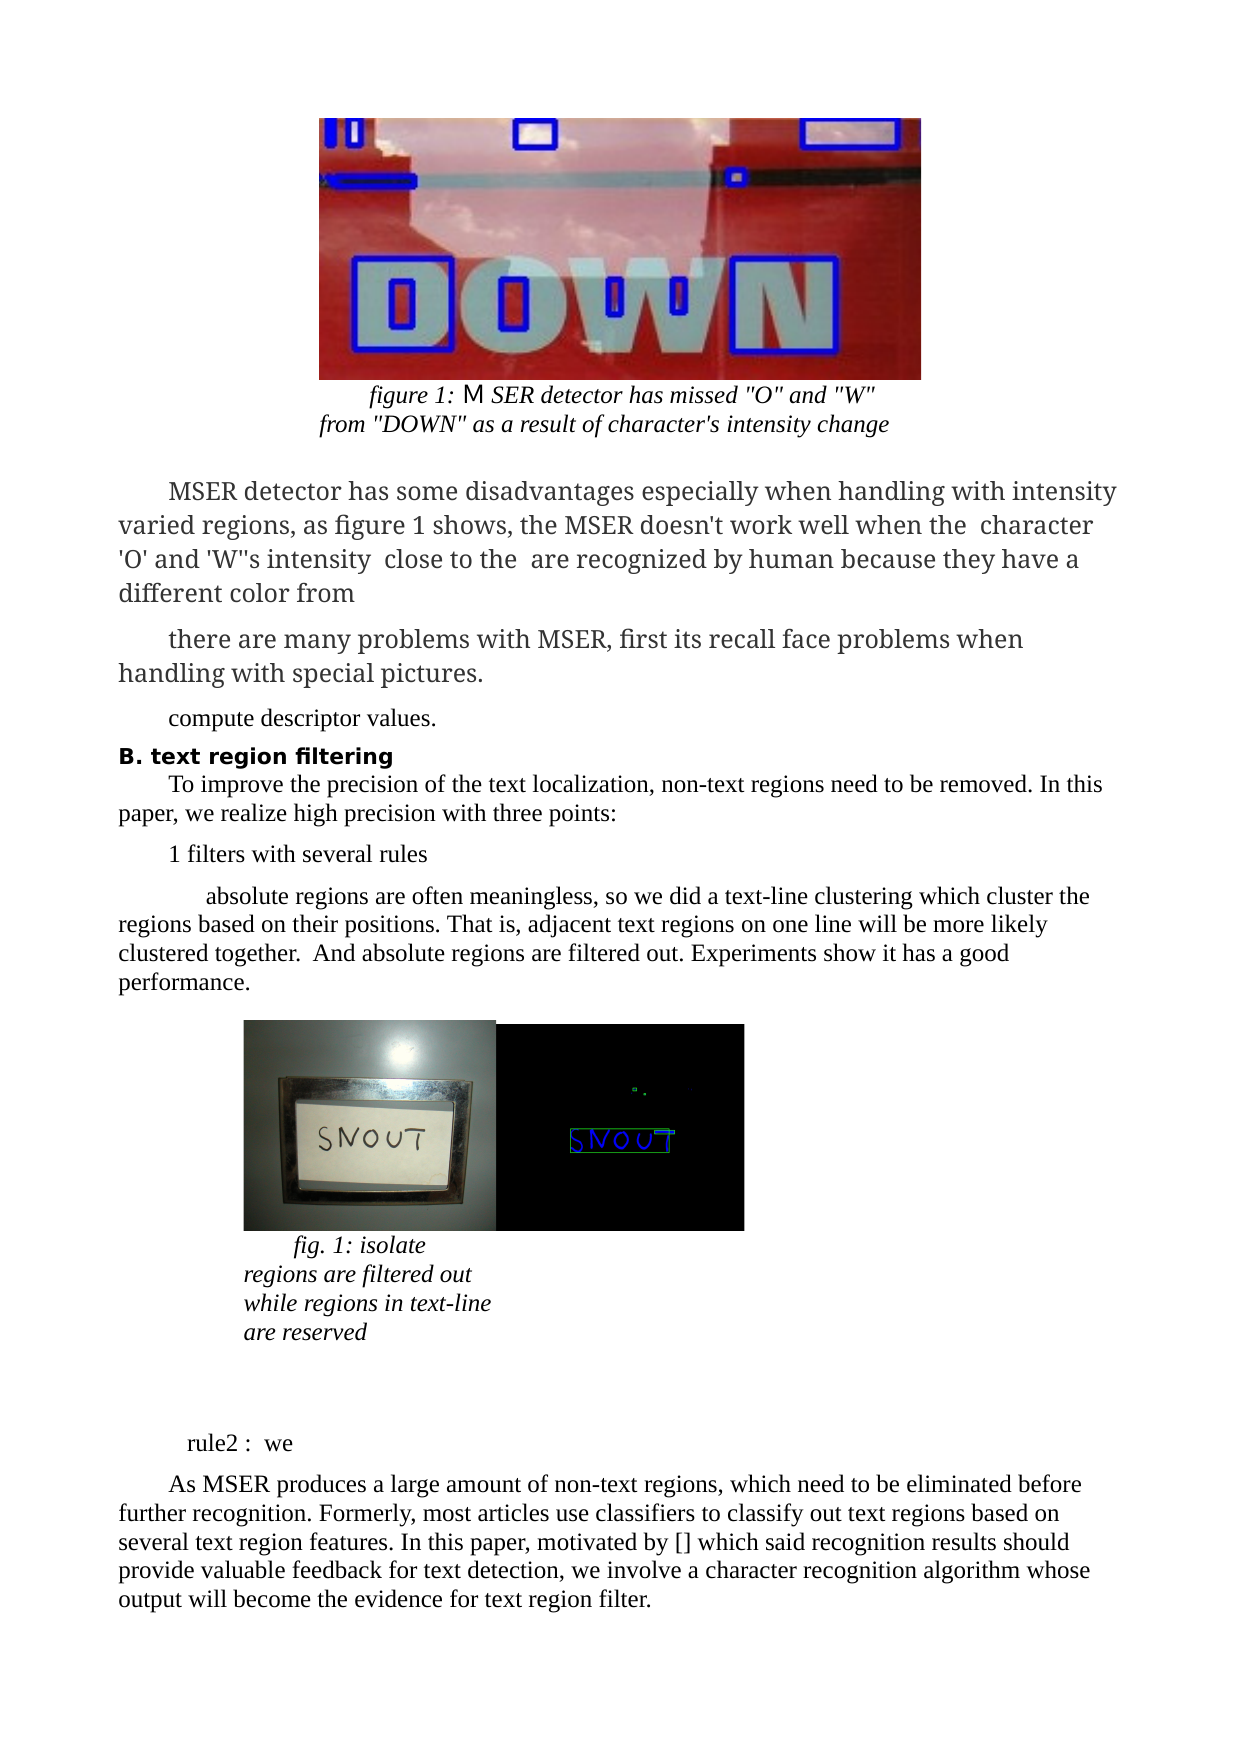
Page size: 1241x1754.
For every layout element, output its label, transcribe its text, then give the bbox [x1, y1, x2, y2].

text To improve the precision of the text localization, non-text regions need to be removed. In this paper, we realize high precision with three points: [118, 769, 1122, 827]
text compute descriptor values. [118, 703, 1122, 731]
text absolute regions are often meaningless, so we did a text-line clustering which cluster the regions based on their positions. That is, adjacent text regions on one line will be more likely clustered together. And absolute regions are filtered out. Experiments show it has a good performance. [118, 881, 1122, 996]
picture [243, 1020, 745, 1231]
picture [319, 118, 922, 380]
text 1 filters with several rules [118, 839, 1122, 868]
text fig. 1: isolate regions are filtered out while regions in text-line are reserved [243, 1231, 496, 1346]
subtitle B. text region filtering [118, 744, 1122, 769]
text there are many problems with MSER, first its recall face problems when handling with special pictures. [118, 622, 1122, 690]
text MSER detector has some disadvantages especially when handling with intensity varied regions, as figure 1 shows, the MSER doesn't work well when the character 'O' and 'W''s intensity close to the are recognized by human because they have a different color from [118, 118, 1122, 609]
text rule2 : we [118, 1428, 1122, 1457]
text As MSER produces a large amount of non-text regions, which need to be eliminated before further recognition. Formerly, most articles use classifiers to classify out text regions based on several text region features. In this paper, motivated by [] which said recognition results should provide valuable feedback for text detection, we involve a character recognition algorithm whose output will become the evidence for text region filter. [118, 1469, 1122, 1613]
text figure 1: ＭSER detector has missed "O" and "W" from "DOWN" as a result of character's intensity change [319, 380, 921, 438]
